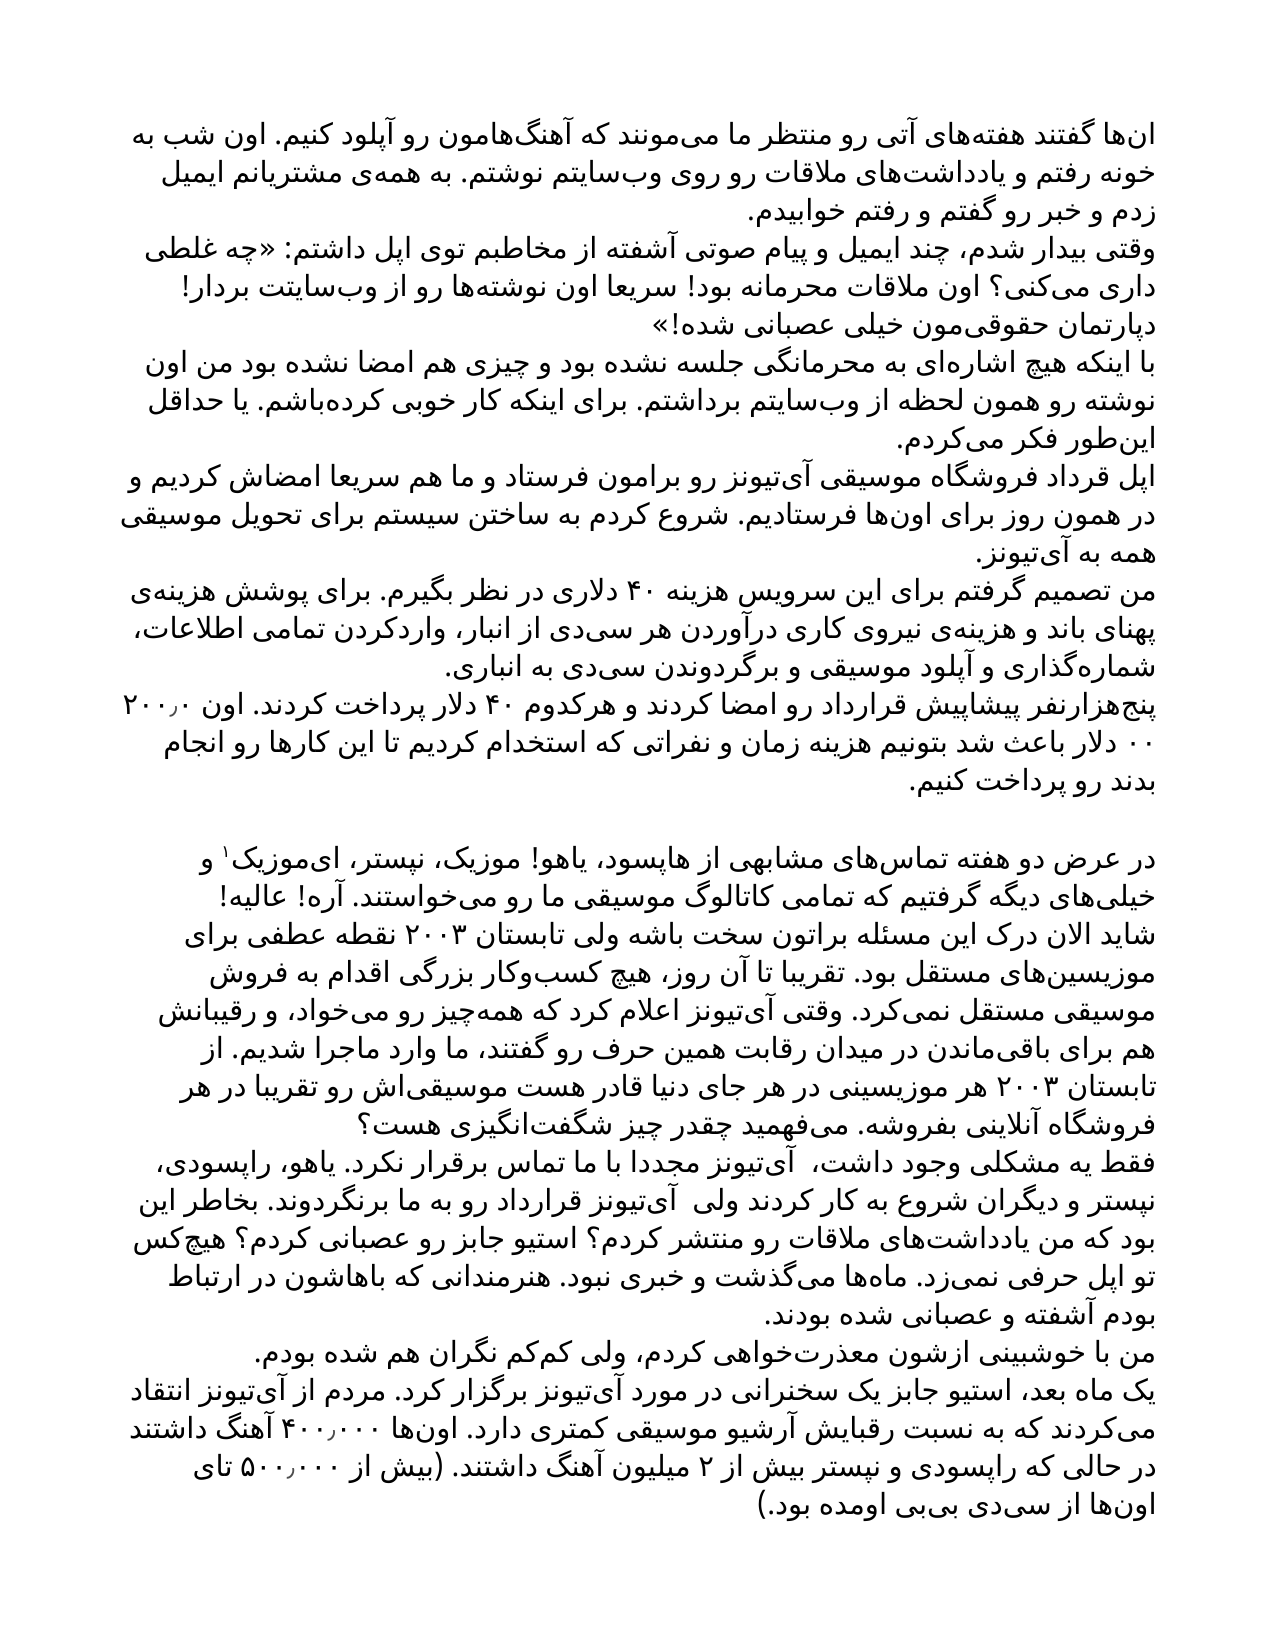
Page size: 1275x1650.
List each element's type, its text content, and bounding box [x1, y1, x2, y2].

text من با خوشبینی ازشون معذرت‌خواهی کردم، ولی کم‌کم نگران هم شده بودم. [118, 1336, 1157, 1374]
text فقط یه مشکلی وجود داشت، آی‌تیونز مجددا با ما تماس برقرار نکرد. یاهو، راپسودی، نپستر و دیگران شروع به کار کردند ولی آی‌تیونز قرارداد رو به ما برنگردوند. بخاطر این بود که من یادداشت‌های ملاقات رو منتشر کردم؟ استیو جابز رو عصبانی کردم؟ هیچ‌کس تو اپل حرفی نمی‌زد. ماه‌ها می‌گذشت و خبری نبود. هنرمندانی که باهاشون در ارتباط بودم آشفته و عصبانی شده بودند. [118, 1146, 1157, 1336]
text شاید الان درک این مسئله براتون سخت باشه ولی تابستان ۲۰۰۳ نقطه عطفی برای موزیسین‌های مستقل بود. تقریبا تا آن روز، هیچ کسب‌وکار بزرگی اقدام به فروش موسیقی مستقل نمی‌کرد. وقتی آی‌تیونز اعلام کرد که همه‌چیز رو می‌خواد، و رقیبانش هم برای باقی‌ماندن در میدان رقابت همین حرف رو گفتند، ما وارد ماجرا شدیم. از تابستان ۲۰۰۳ هر موزیسینی در هر جای دنیا قادر هست موسیقی‌اش رو تقریبا در هر فروشگاه آنلاینی بفروشه. می‌فهمید چقدر چیز شگفت‌انگیزی هست؟ [118, 918, 1157, 1146]
text اپل قرداد فروشگاه موسیقی آی‌تیونز رو برامون فرستاد و ما هم سریعا امضاش کردیم و در همون روز برای اون‌ها فرستادیم. شروع کردم به ساختن سیستم برای تحویل موسیقی همه به آی‌تیونز. [118, 460, 1157, 574]
text وقتی بیدار شدم، چند ایمیل و پیام صوتی آشفته از مخاطبم توی اپل داشتم: «چه غلطی داری می‌کنی؟ اون ملاقات محرمانه بود! سریعا اون نوشته‌ها رو از وب‌سایتت بردار! دپارتمان حقوقی‌مون خیلی عصبانی شده!» [118, 232, 1157, 346]
text من تصمیم گرفتم برای این سرویس هزینه ۴۰ دلاری در نظر بگیرم. برای پوشش هزینه‌ی پهنای باند و هزینه‌ی نیروی کاری درآوردن هر سی‌دی از انبار، واردکردن تمامی اطلاعات، شماره‌گذاری و آپلود موسیقی و برگردوندن سی‌دی به انباری. [118, 574, 1157, 688]
text ان‌ها گفتند هفته‌های آتی رو منتظر ما می‌مونند که آهنگ‌هامون رو آپلود کنیم. اون شب به خونه رفتم و یادداشت‌های ملاقات رو روی وب‌سایتم نوشتم. به همه‌ی مشتریانم ایمیل زدم و خبر رو گفتم و رفتم خوابیدم. [118, 118, 1157, 232]
text پنج‌هزارنفر پیشاپیش قرارداد رو امضا کردند و هرکدوم ۴۰ دلار پرداخت کردند. اون ۲۰۰٫۰۰۰ دلار باعث شد بتونیم هزینه زمان و نفراتی که استخدام کردیم تا این کارها رو انجام بدند رو پرداخت کنیم. [118, 688, 1157, 802]
text با اینکه هیچ اشاره‌ای به محرمانگی جلسه نشده بود و چیزی هم امضا نشده بود من اون نوشته رو همون لحظه از وب‌سایتم برداشتم. برای اینکه کار خوبی کرده‌باشم. یا حداقل این‌طور فکر می‌کردم. [118, 346, 1157, 460]
text در عرض دو هفته تماس‌های مشابهی از هاپسود، یاهو! موزیک، نپستر، ای‌موزیک۱ و خیلی‌های دیگه گرفتیم که تمامی کاتالوگ موسیقی ما رو می‌خواستند. آره! عالیه! [118, 842, 1157, 918]
text یک ماه بعد، استیو جابز یک سخنرانی در مورد آی‌تیونز برگزار کرد. مردم از آی‌تیونز انتقاد می‌کردند که به نسبت رقبایش آرشیو موسیقی کمتری دارد. اون‌ها ۴۰۰٫۰۰۰ آهنگ داشتند در حالی که راپسودی و نپستر بیش از ۲ میلیون آهنگ داشتند. (بیش از ۵۰۰٫۰۰۰ تای اون‌ها از سی‌دی بی‌بی اومده بود.) [118, 1374, 1157, 1527]
